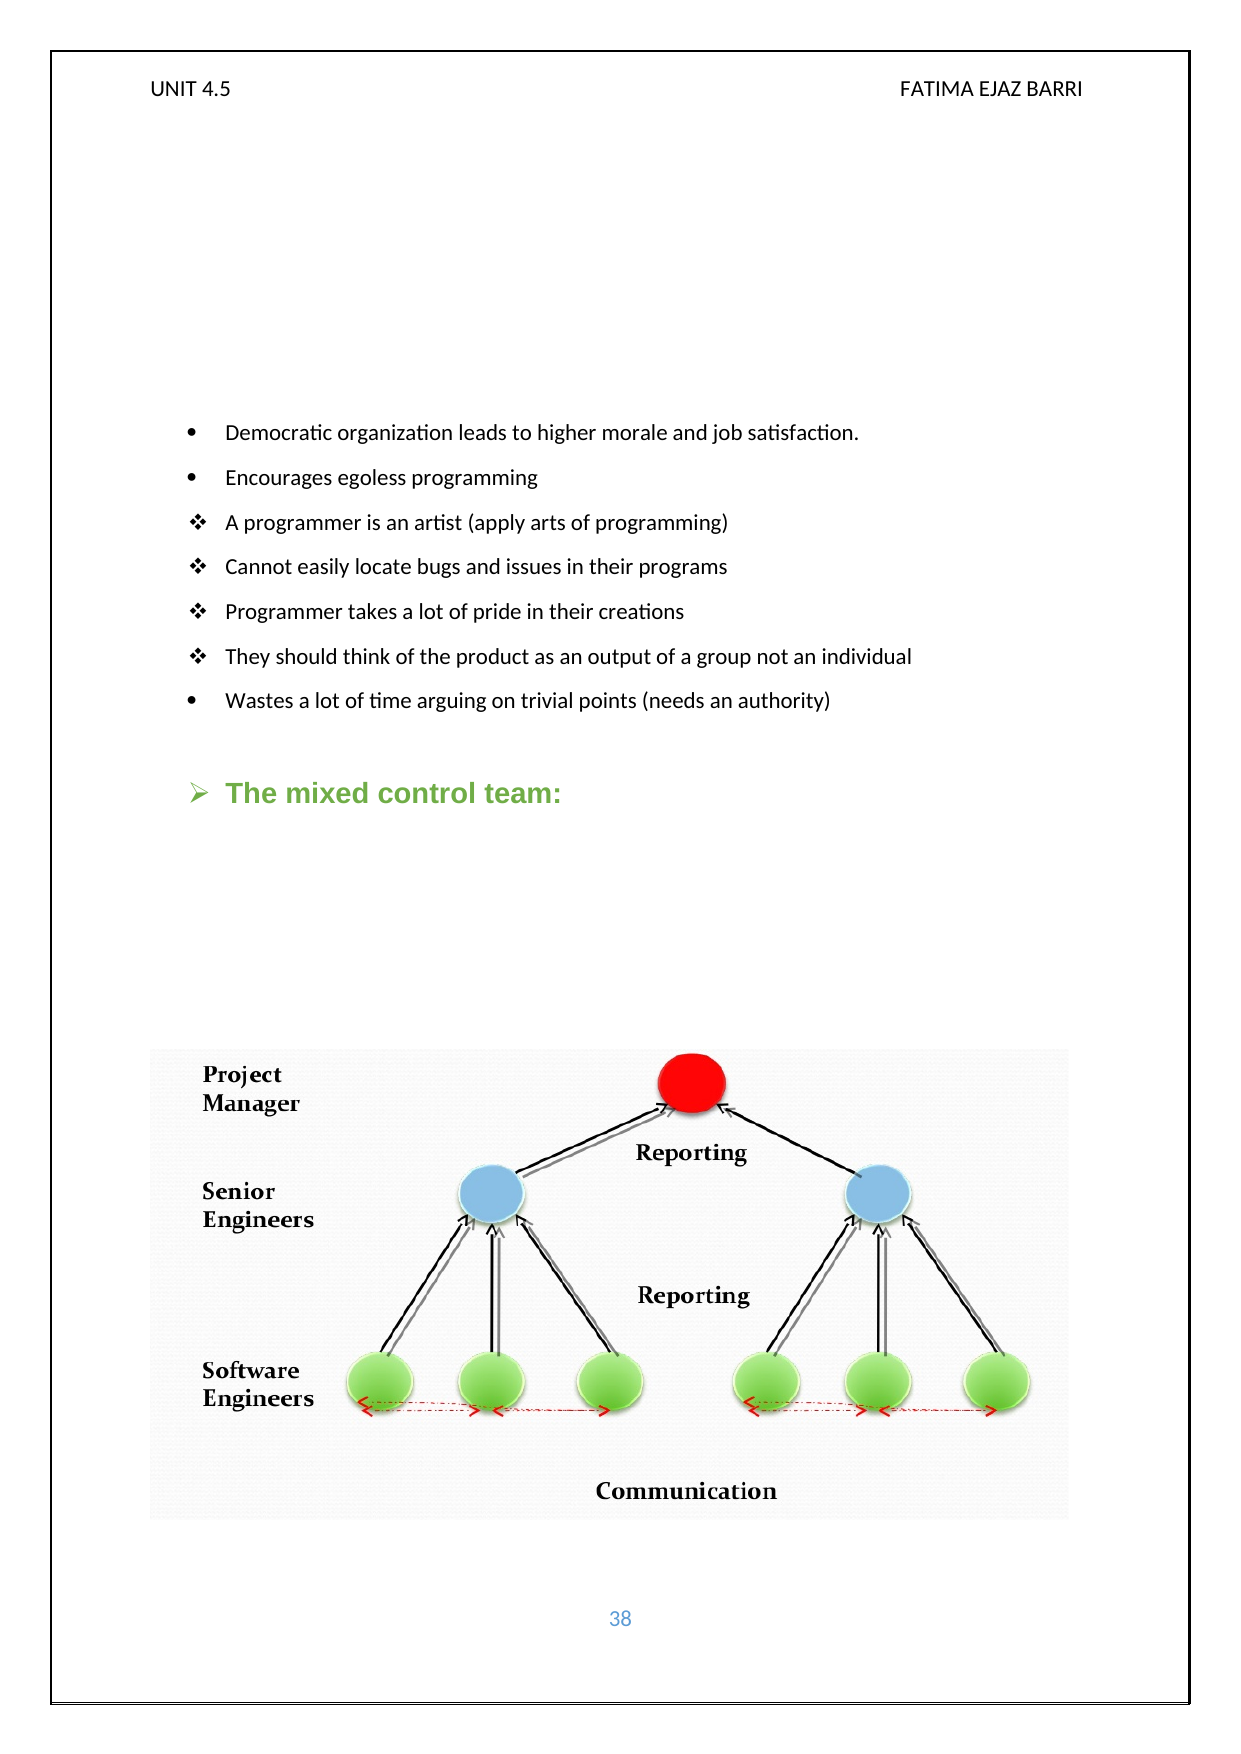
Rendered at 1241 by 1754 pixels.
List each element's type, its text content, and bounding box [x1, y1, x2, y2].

list They should think of the product as an output of a group not an individual [188, 642, 1090, 670]
list Encourages egoless programming [188, 463, 1090, 491]
list A programmer is an artist (apply arts of programming) [188, 508, 1090, 536]
list Programmer takes a lot of pride in their creations [188, 597, 1090, 625]
list Wastes a lot of time arguing on trivial points (needs an authority) [188, 686, 1090, 714]
list Democratic organization leads to higher morale and job satisfaction. [188, 418, 1090, 446]
list The mixed control team: [188, 776, 1090, 809]
list Cannot easily locate bugs and issues in their programs [188, 552, 1090, 580]
